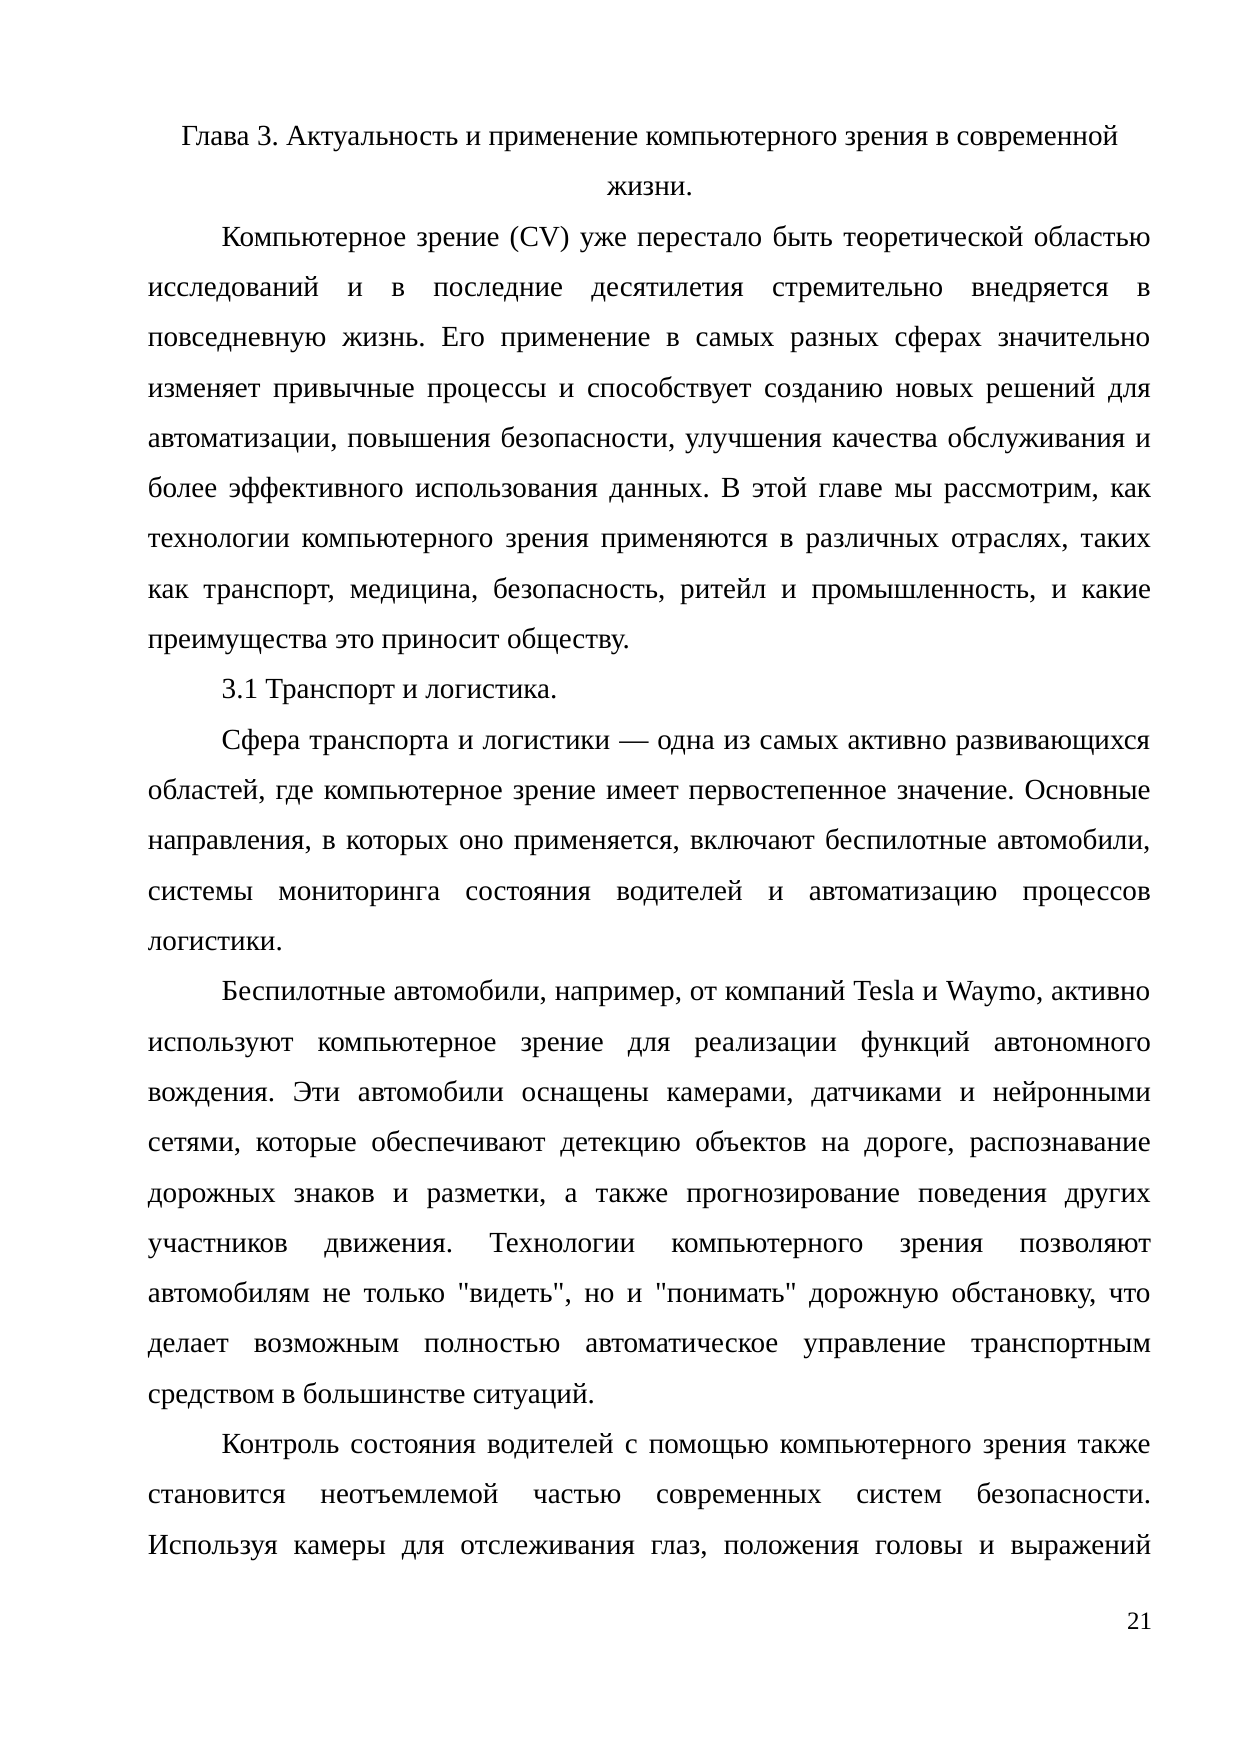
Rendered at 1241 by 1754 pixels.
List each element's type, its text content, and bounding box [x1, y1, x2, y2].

text Компьютерное зрение (CV) уже перестало быть теоретической областью исследований и в последние десятилетия стремительно внедряется в повседневную жизнь. Его применение в самых разных сферах значительно изменяет привычные процессы и способствует созданию новых решений для автоматизации, повышения безопасности, улучшения качества обслуживания и более эффективного использования данных. В этой главе мы рассмотрим, как технологии компьютерного зрения применяются в различных отраслях, таких как транспорт, медицина, безопасность, ритейл и промышленность, и какие преимущества это приносит обществу. [148, 219, 1152, 655]
text Контроль состояния водителей с помощью компьютерного зрения также становится неотъемлемой частью современных систем безопасности. Используя камеры для отслеживания глаз, положения головы и выражений [148, 1426, 1152, 1560]
text Глава 3. Актуальность и применение компьютерного зрения в современной жизни. [148, 118, 1152, 202]
text Сфера транспорта и логистики — одна из самых активно развивающихся областей, где компьютерное зрение имеет первостепенное значение. Основные направления, в которых оно применяется, включают беспилотные автомобили, системы мониторинга состояния водителей и автоматизацию процессов логистики. [148, 722, 1152, 957]
text Беспилотные автомобили, например, от компаний Tesla и Waymo, активно используют компьютерное зрение для реализации функций автономного вождения. Эти автомобили оснащены камерами, датчиками и нейронными сетями, которые обеспечивают детекцию объектов на дороге, распознавание дорожных знаков и разметки, а также прогнозирование поведения других участников движения. Технологии компьютерного зрения позволяют автомобилям не только "видеть", но и "понимать" дорожную обстановку, что делает возможным полностью автоматическое управление транспортным средством в большинстве ситуаций. [148, 973, 1152, 1409]
text 3.1 Транспорт и логистика. [148, 672, 1152, 705]
